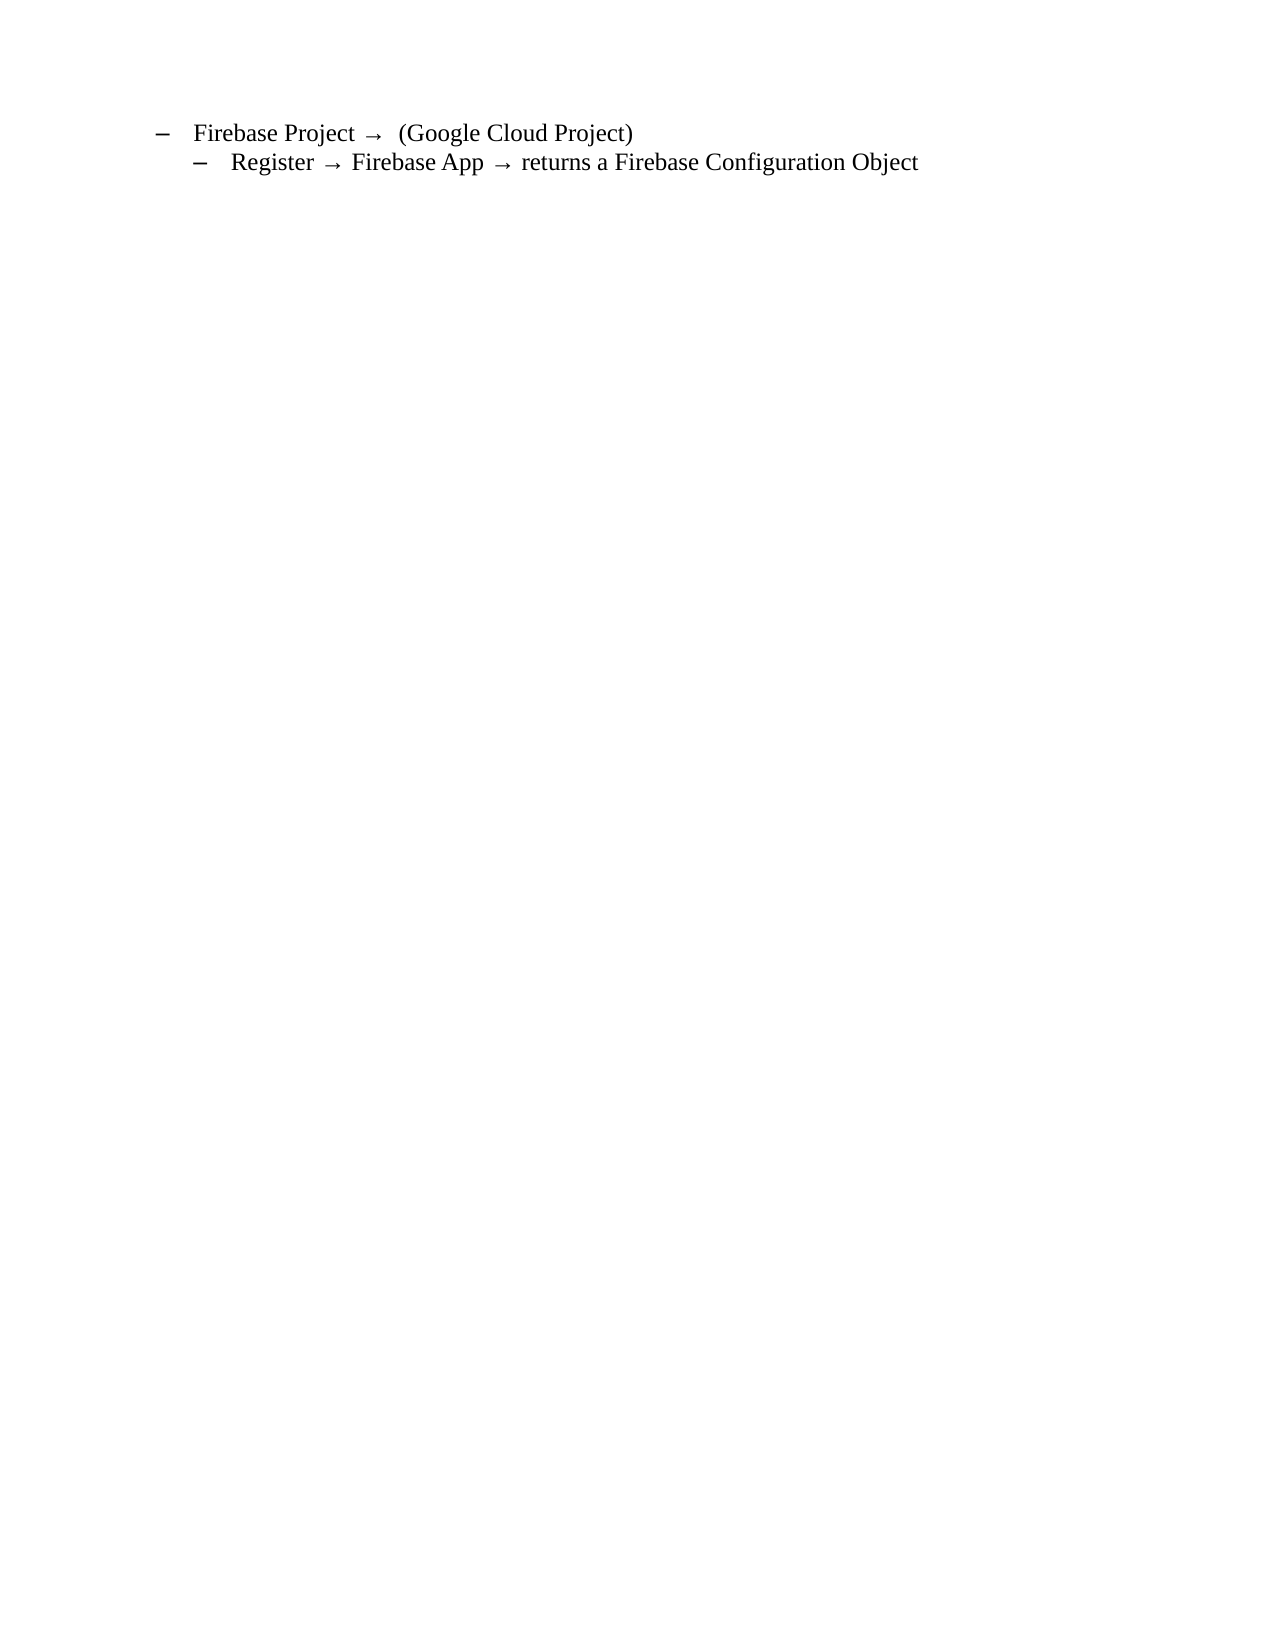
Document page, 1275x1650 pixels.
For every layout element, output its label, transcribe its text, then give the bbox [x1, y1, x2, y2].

list Register → Firebase App → returns a Firebase Configuration Object [193, 147, 1157, 176]
list Firebase Project → (Google Cloud Project) [156, 118, 1157, 147]
